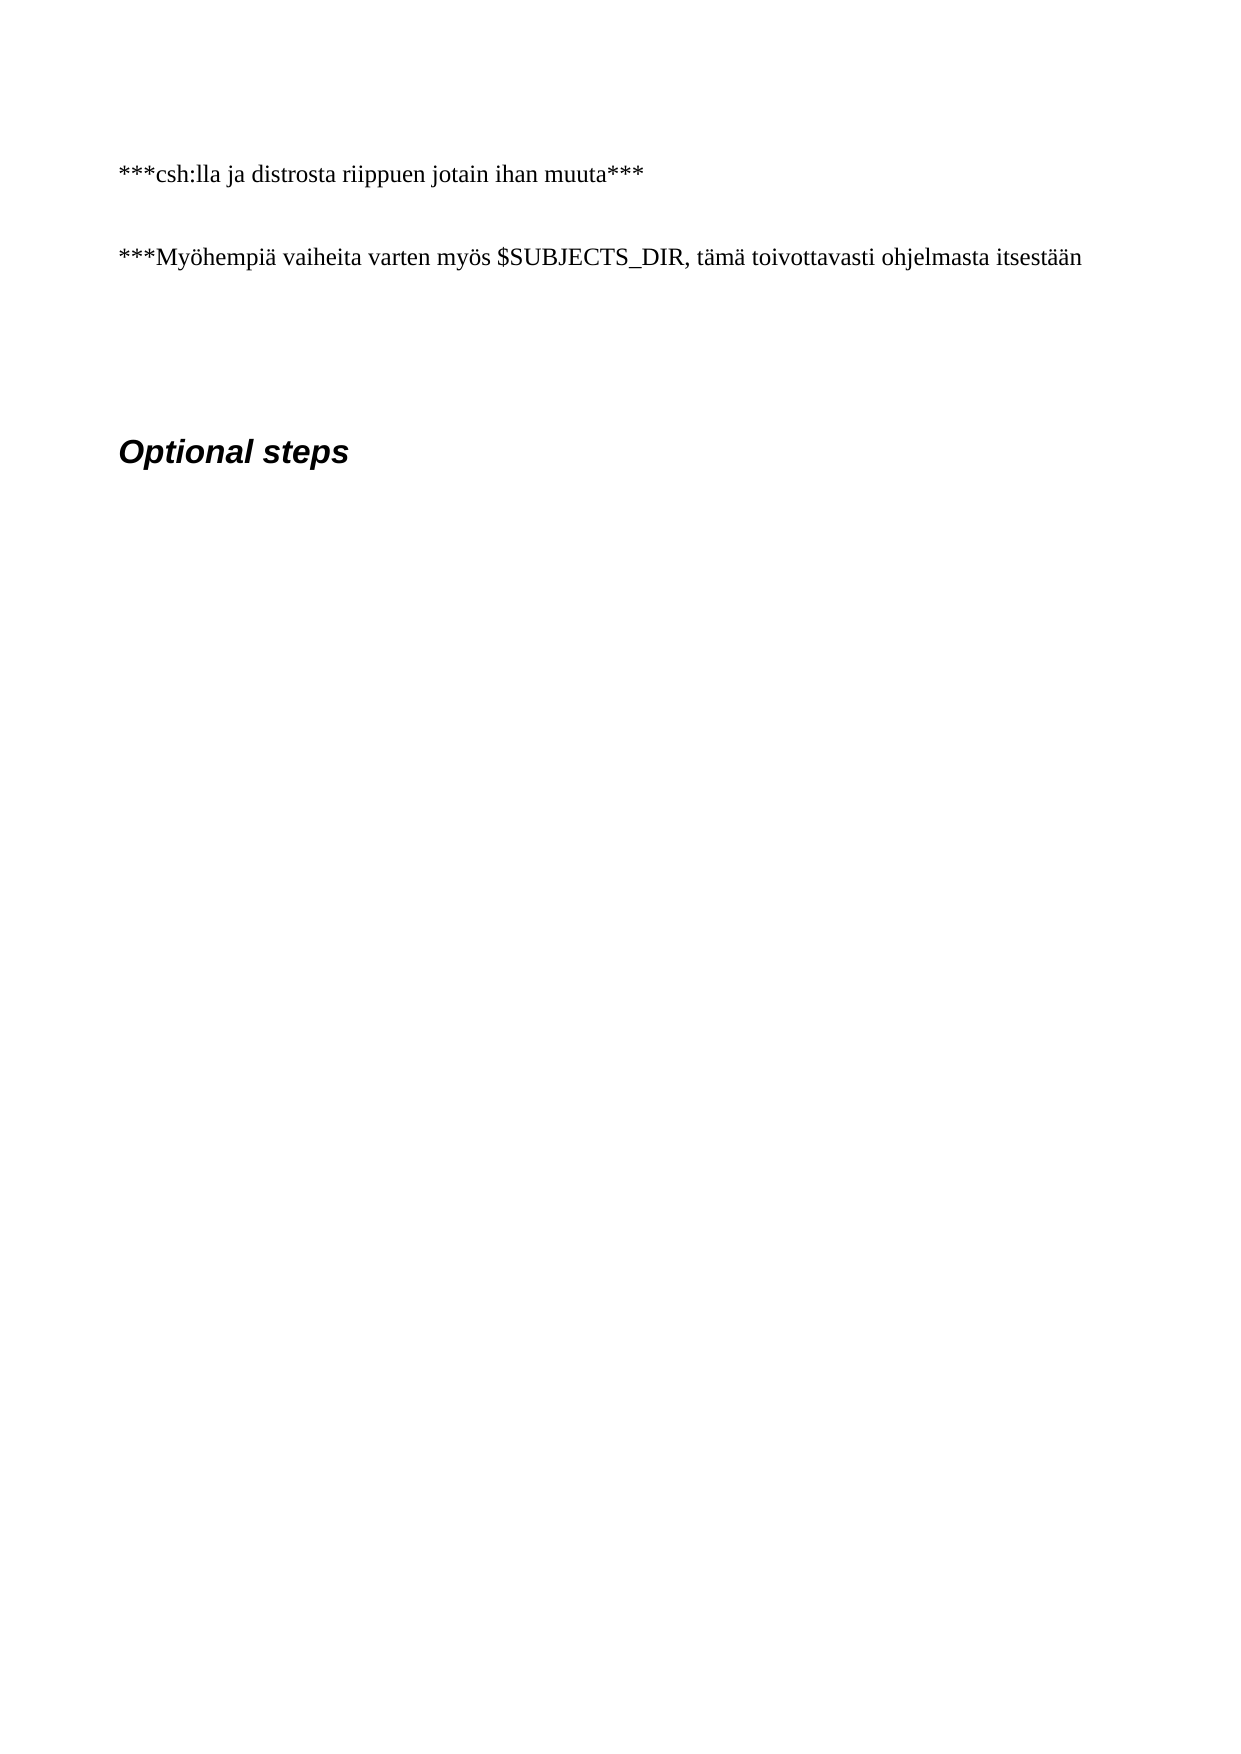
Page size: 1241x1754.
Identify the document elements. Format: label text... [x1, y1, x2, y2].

text ***Myöhempiä vaiheita varten myös $SUBJECTS_DIR, tämä toivottavasti ohjelmasta itsestään [118, 242, 1122, 271]
text ***csh:lla ja distrosta riippuen jotain ihan muuta*** [118, 159, 1122, 188]
subtitle Optional steps [118, 432, 1122, 470]
